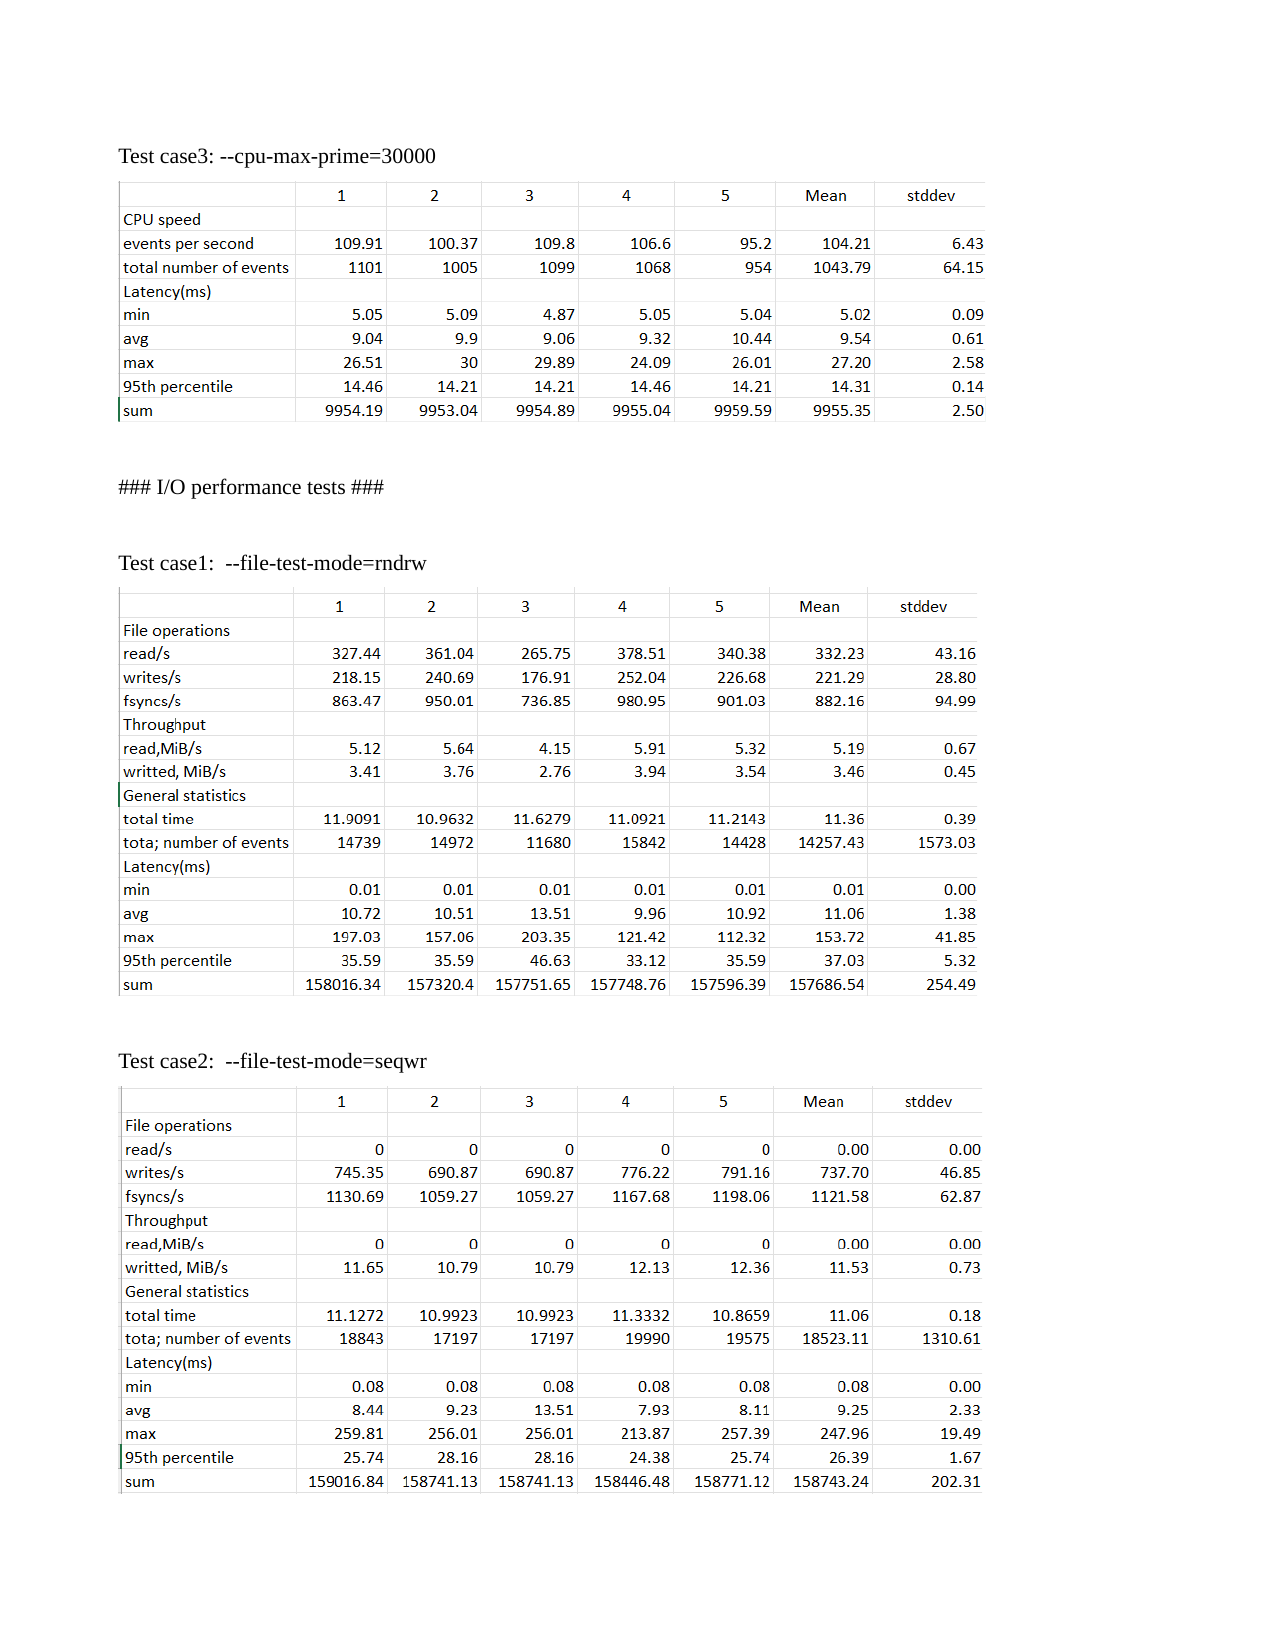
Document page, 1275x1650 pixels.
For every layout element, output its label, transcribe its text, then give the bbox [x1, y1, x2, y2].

text ### I/O performance tests ### [118, 474, 1157, 499]
text Test case1: --file-test-mode=rndrw [118, 550, 1157, 575]
text Test case2: --file-test-mode=seqwr [118, 1048, 1157, 1073]
text Test case3: --cpu-max-prime=30000 [118, 143, 1157, 168]
